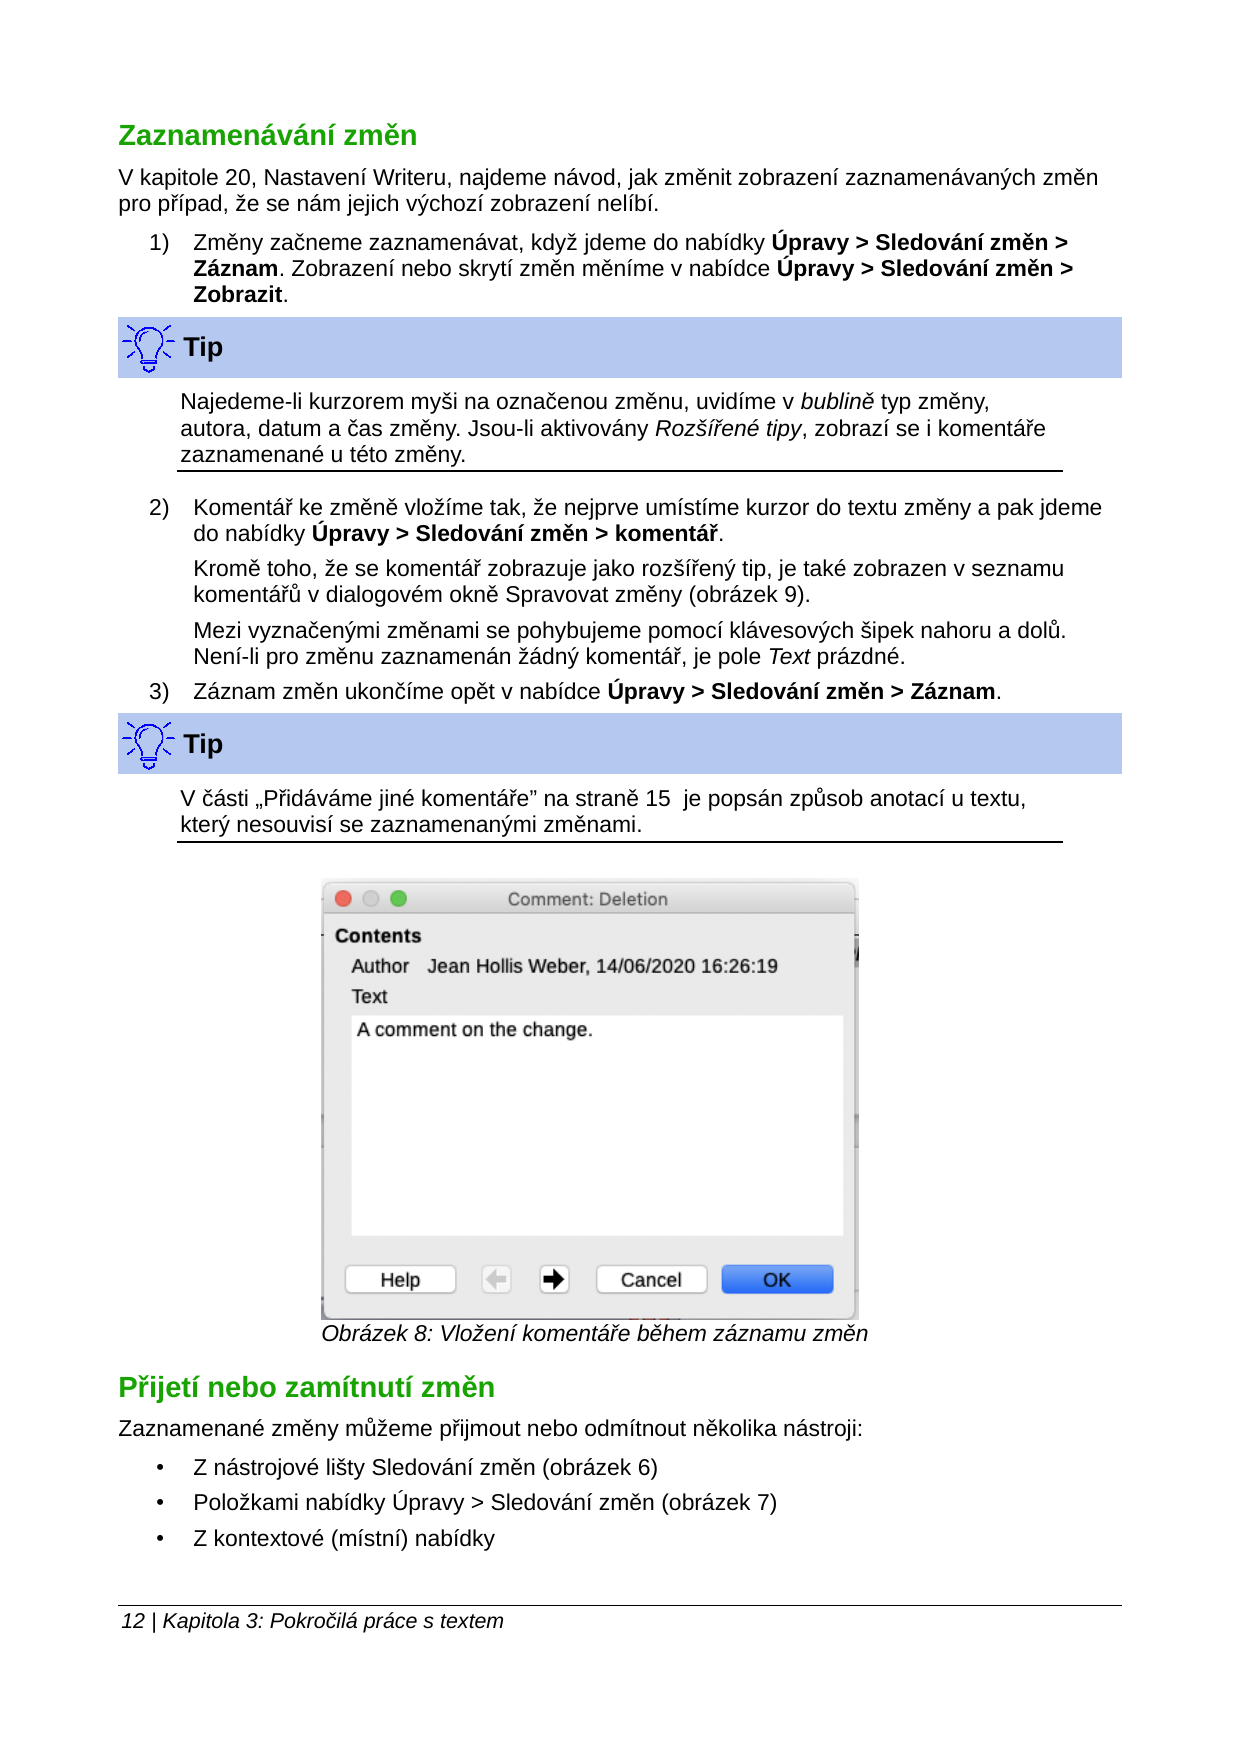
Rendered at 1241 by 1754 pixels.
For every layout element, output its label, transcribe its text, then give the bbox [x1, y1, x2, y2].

list Změny začneme zaznamenávat, když jdeme do nabídky Úpravy > Sledování změn > Záznam. Zobrazení nebo skrytí změn měníme v nabídce Úpravy > Sledování změn > Zobrazit. [169, 229, 1122, 308]
text Obrázek 8: Vložení komentáře během záznamu změn [321, 878, 919, 1346]
picture [119, 714, 179, 774]
list Položkami nabídky Úpravy > Sledování změn (obrázek 7) [156, 1489, 1122, 1516]
list V kapitole 20, Nastavení Writeru, najdeme návod, jak změnit zobrazení zaznamenávaných změn pro případ, že se nám jejich výchozí zobrazení nelíbí. [118, 163, 1122, 216]
list Z nástrojové lišty Sledování změn (obrázek 6) [156, 1454, 1122, 1481]
subtitle Tip [118, 713, 1122, 774]
list Záznam změn ukončíme opět v nabídce Úpravy > Sledování změn > Záznam. [169, 678, 1122, 704]
subtitle Zaznamenávání změn [118, 118, 1122, 152]
list Mezi vyznačenými změnami se pohybujeme pomocí klávesových šipek nahoru a dolů. Není-li pro změnu zaznamenán žádný komentář, je pole Text prázdné. [169, 617, 1122, 669]
list Kromě toho, že se komentář zobrazuje jako rozšířený tip, je také zobrazen v seznamu komentářů v dialogovém okně Spravovat změny (obrázek 9). [169, 555, 1122, 608]
subtitle Přijetí nebo zamítnutí změn [118, 1370, 1122, 1403]
subtitle Tip [118, 317, 1122, 378]
text V části „Přidání dalších komentářů” na straně 14 je popsán způsob anotací u textu, který nesouvisí se zaznamenanými změnami. [177, 782, 1063, 841]
list Z kontextové (místní) nabídky [156, 1524, 1122, 1551]
list Komentář ke změně vložíme tak, že nejprve umístíme kurzor do textu změny a pak jdeme do nabídky Úpravy > Sledování změn > komentář. [169, 493, 1122, 546]
list Zaznamenané změny můžeme přijmout nebo odmítnout několika nástroji: [118, 1415, 1122, 1442]
text Najedeme-li kurzorem myši na označenou změnu, uvidíme v bublině typ změny, autora, datum a čas změny. Jsou-li aktivovány Rozšířené tipy, zobrazí se i komentáře zaznamenané u této změny. [177, 385, 1063, 470]
picture [321, 878, 859, 1320]
picture [119, 317, 179, 377]
